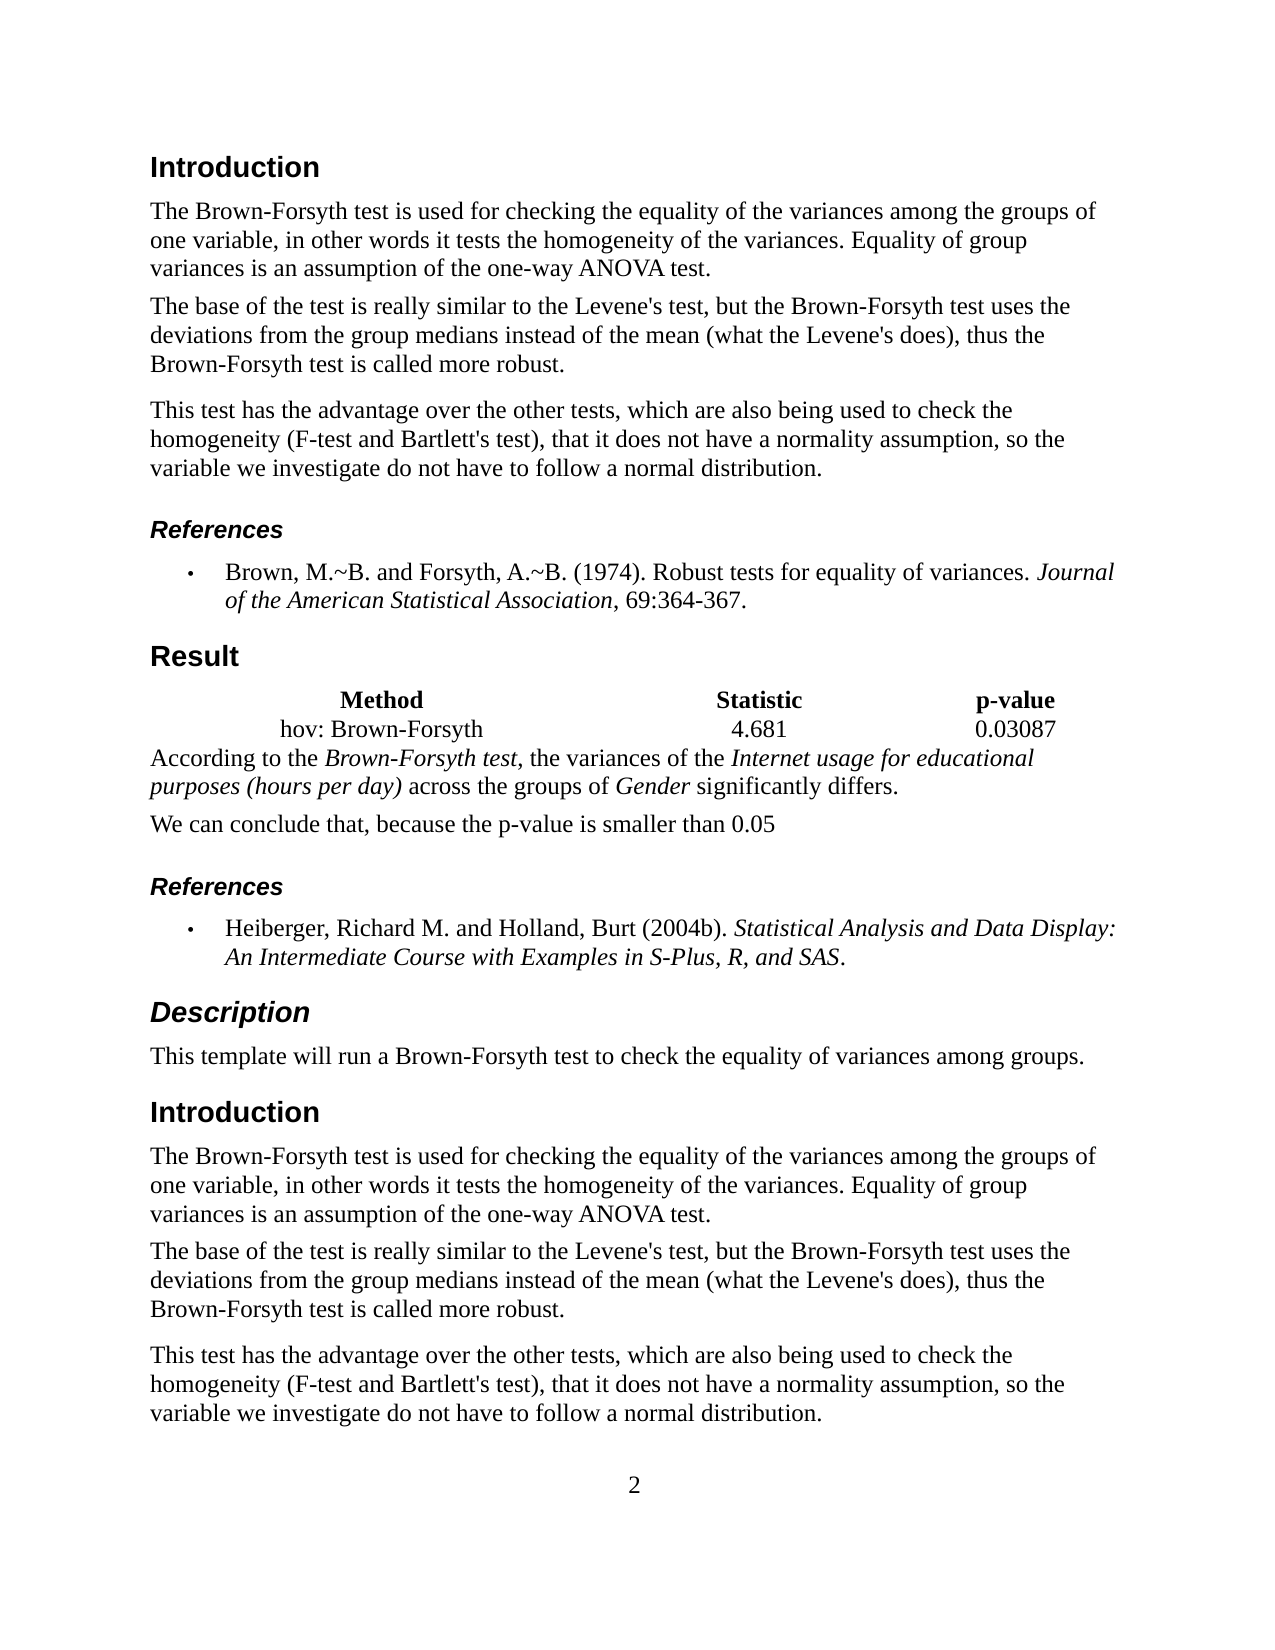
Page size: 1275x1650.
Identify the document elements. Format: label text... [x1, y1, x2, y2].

subtitle References [150, 872, 1125, 900]
subtitle References [150, 516, 1125, 544]
table_cell hov: Brown-Forsyth [150, 714, 613, 743]
text The Brown-Forsyth test is used for checking the equality of the variances among the groups of one variable, in other words it tests the homogeneity of the variances. Equality of group variances is an assumption of the one-way ANOVA test. [150, 196, 1125, 282]
text This test has the advantage over the other tests, which are also being used to check the homogeneity (F-test and Bartlett's test), that it does not have a normality assumption, so the variable we investigate do not have to follow a normal distribution. [150, 395, 1125, 482]
text The base of the test is really similar to the Levene's test, but the Brown-Forsyth test uses the deviations from the group medians instead of the mean (what the Levene's does), thus the Brown-Forsyth test is called more robust. [150, 291, 1125, 377]
subtitle Introduction [150, 1095, 1125, 1129]
table_header Statistic [613, 685, 906, 714]
text This test has the advantage over the other tests, which are also being used to check the homogeneity (F-test and Bartlett's test), that it does not have a normality assumption, so the variable we investigate do not have to follow a normal distribution. [150, 1341, 1125, 1427]
table_header p-value [906, 685, 1125, 714]
table_header Method [150, 685, 613, 714]
text We can conclude that, because the p-value is smaller than 0.05 [150, 809, 1125, 838]
subtitle Description [150, 995, 1125, 1029]
text The Brown-Forsyth test is used for checking the equality of the variances among the groups of one variable, in other words it tests the homogeneity of the variances. Equality of group variances is an assumption of the one-way ANOVA test. [150, 1141, 1125, 1227]
subtitle Introduction [150, 150, 1125, 183]
text The base of the test is really similar to the Levene's test, but the Brown-Forsyth test uses the deviations from the group medians instead of the mean (what the Levene's does), thus the Brown-Forsyth test is called more robust. [150, 1236, 1125, 1323]
table_cell 4.681 [613, 714, 906, 743]
list Brown, M.~B. and Forsyth, A.~B. (1974). Robust tests for equality of variances. Journal of the American Statistical Association, 69:364-367. [187, 557, 1125, 614]
table_cell 0.03087 [906, 714, 1125, 743]
subtitle Result [150, 639, 1125, 673]
list Heiberger, Richard M. and Holland, Burt (2004b). Statistical Analysis and Data Display: An Intermediate Course with Examples in S-Plus, R, and SAS. [187, 913, 1125, 970]
text This template will run a Brown-Forsyth test to check the equality of variances among groups. [150, 1041, 1125, 1070]
text According to the Brown-Forsyth test, the variances of the Internet usage for educational purposes (hours per day) across the groups of Gender significantly differs. [150, 743, 1125, 800]
